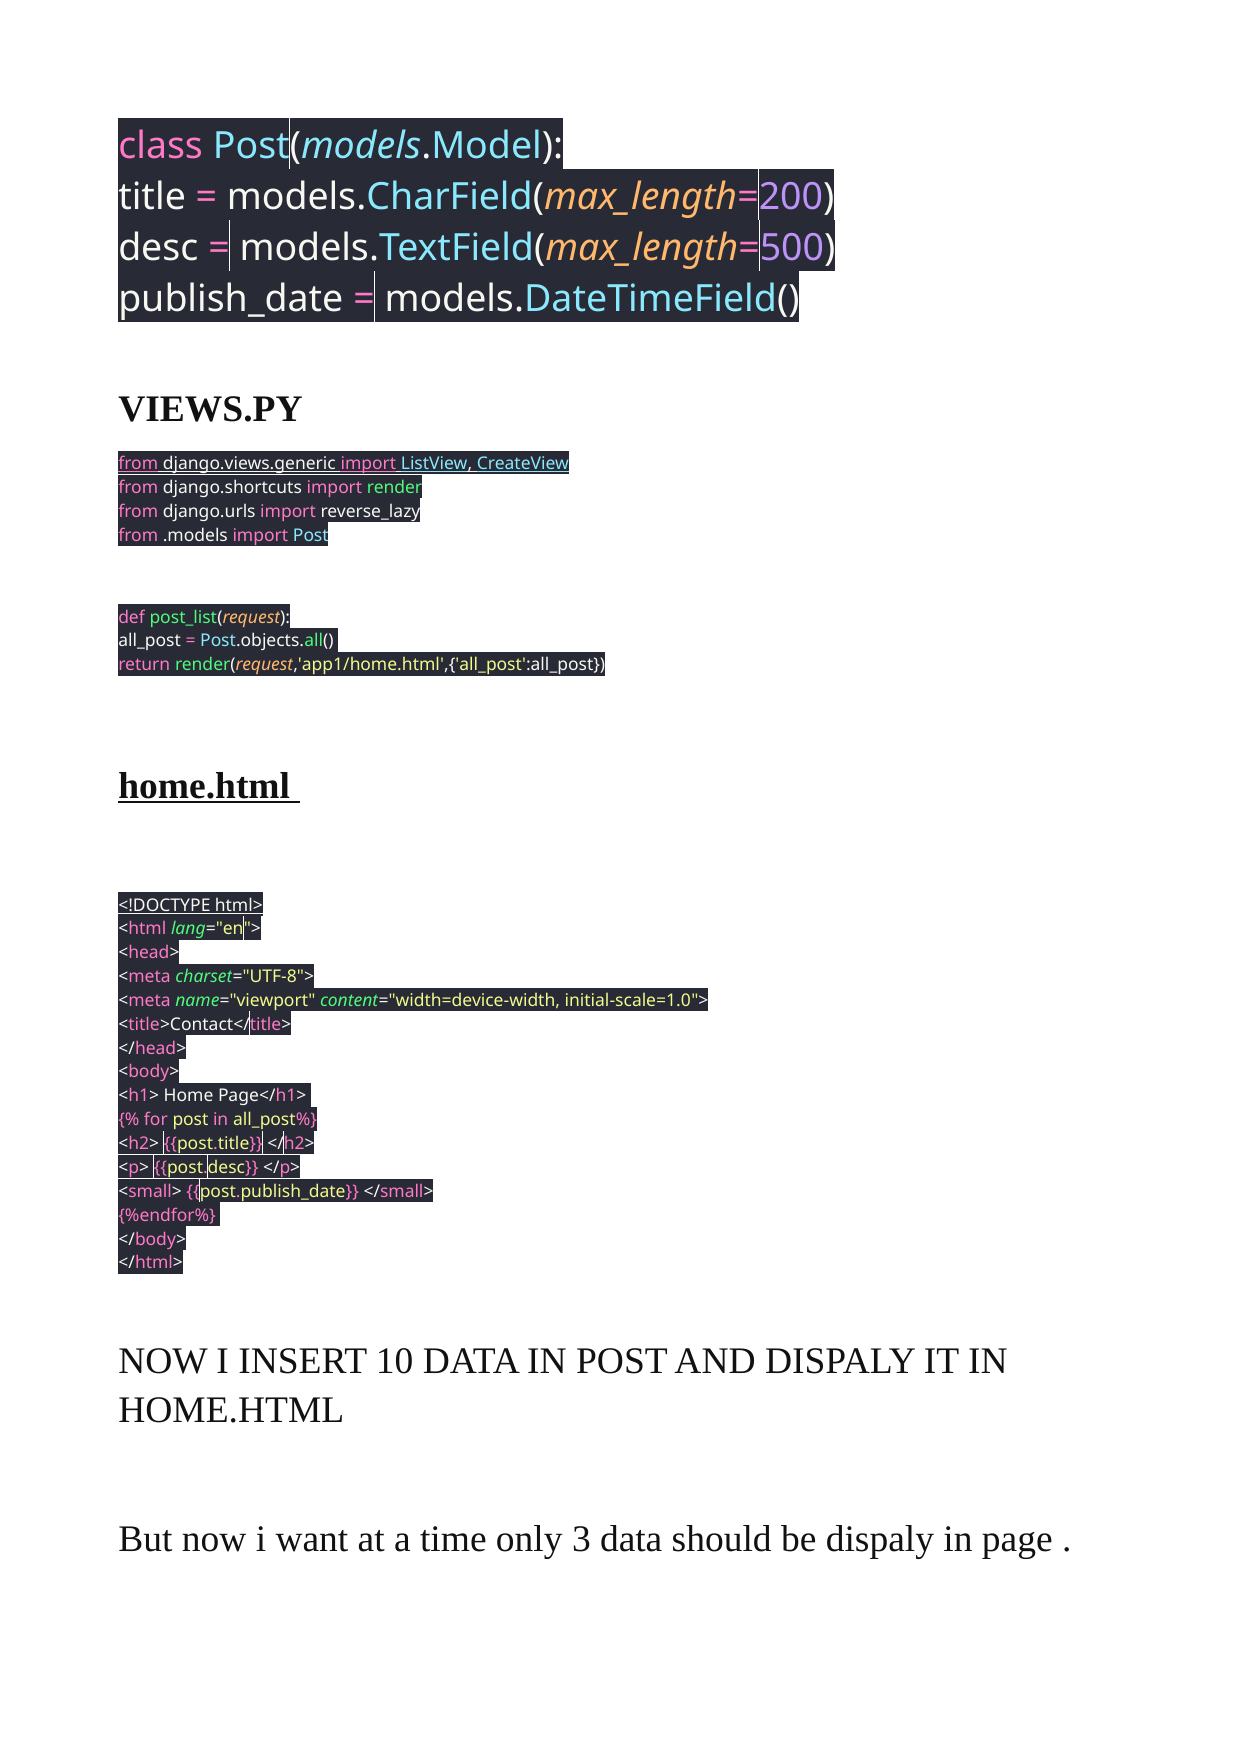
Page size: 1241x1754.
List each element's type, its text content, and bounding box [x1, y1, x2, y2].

text <!DOCTYPE html> [118, 892, 1122, 916]
text <p> {{post.desc}} </p> [118, 1154, 1122, 1178]
text {%endfor%} [118, 1202, 1122, 1226]
text return render(request,'app1/home.html',{'all_post':all_post}) [118, 652, 1122, 676]
text publish_date = models.DateTimeField() [118, 271, 1122, 322]
text home.html [118, 764, 1122, 807]
text </head> [118, 1035, 1122, 1059]
text desc = models.TextField(max_length=500) [118, 220, 1122, 271]
text <title>Contact</title> [118, 1011, 1122, 1035]
text <meta name="viewport" content="width=device-width, initial-scale=1.0"> [118, 988, 1122, 1011]
text <head> [118, 940, 1122, 964]
text class Post(models.Model): [118, 118, 1122, 169]
text def post_list(request): [118, 604, 1122, 628]
text all_post = Post.objects.all() [118, 628, 1122, 652]
text title = models.CharField(max_length=200) [118, 169, 1122, 220]
text <body> [118, 1059, 1122, 1083]
text from .models import Post [118, 522, 1122, 546]
text from django.views.generic import ListView, CreateView [118, 451, 1122, 474]
text <small> {{post.publish_date}} </small> [118, 1178, 1122, 1202]
text <meta charset="UTF-8"> [118, 964, 1122, 988]
text {% for post in all_post%} [118, 1107, 1122, 1131]
text </body> [118, 1226, 1122, 1250]
text But now i want at a time only 3 data should be dispaly in page . [118, 1516, 1122, 1559]
text <h1> Home Page</h1> [118, 1083, 1122, 1107]
text </html> [118, 1250, 1122, 1274]
text from django.shortcuts import render [118, 474, 1122, 498]
text VIEWS.PY [118, 386, 1122, 429]
text <html lang="en"> [118, 916, 1122, 940]
text <h2> {{post.title}} </h2> [118, 1131, 1122, 1154]
text NOW I INSERT 10 DATA IN POST AND DISPALY IT IN HOME.HTML [118, 1338, 1122, 1431]
text from django.urls import reverse_lazy [118, 498, 1122, 522]
